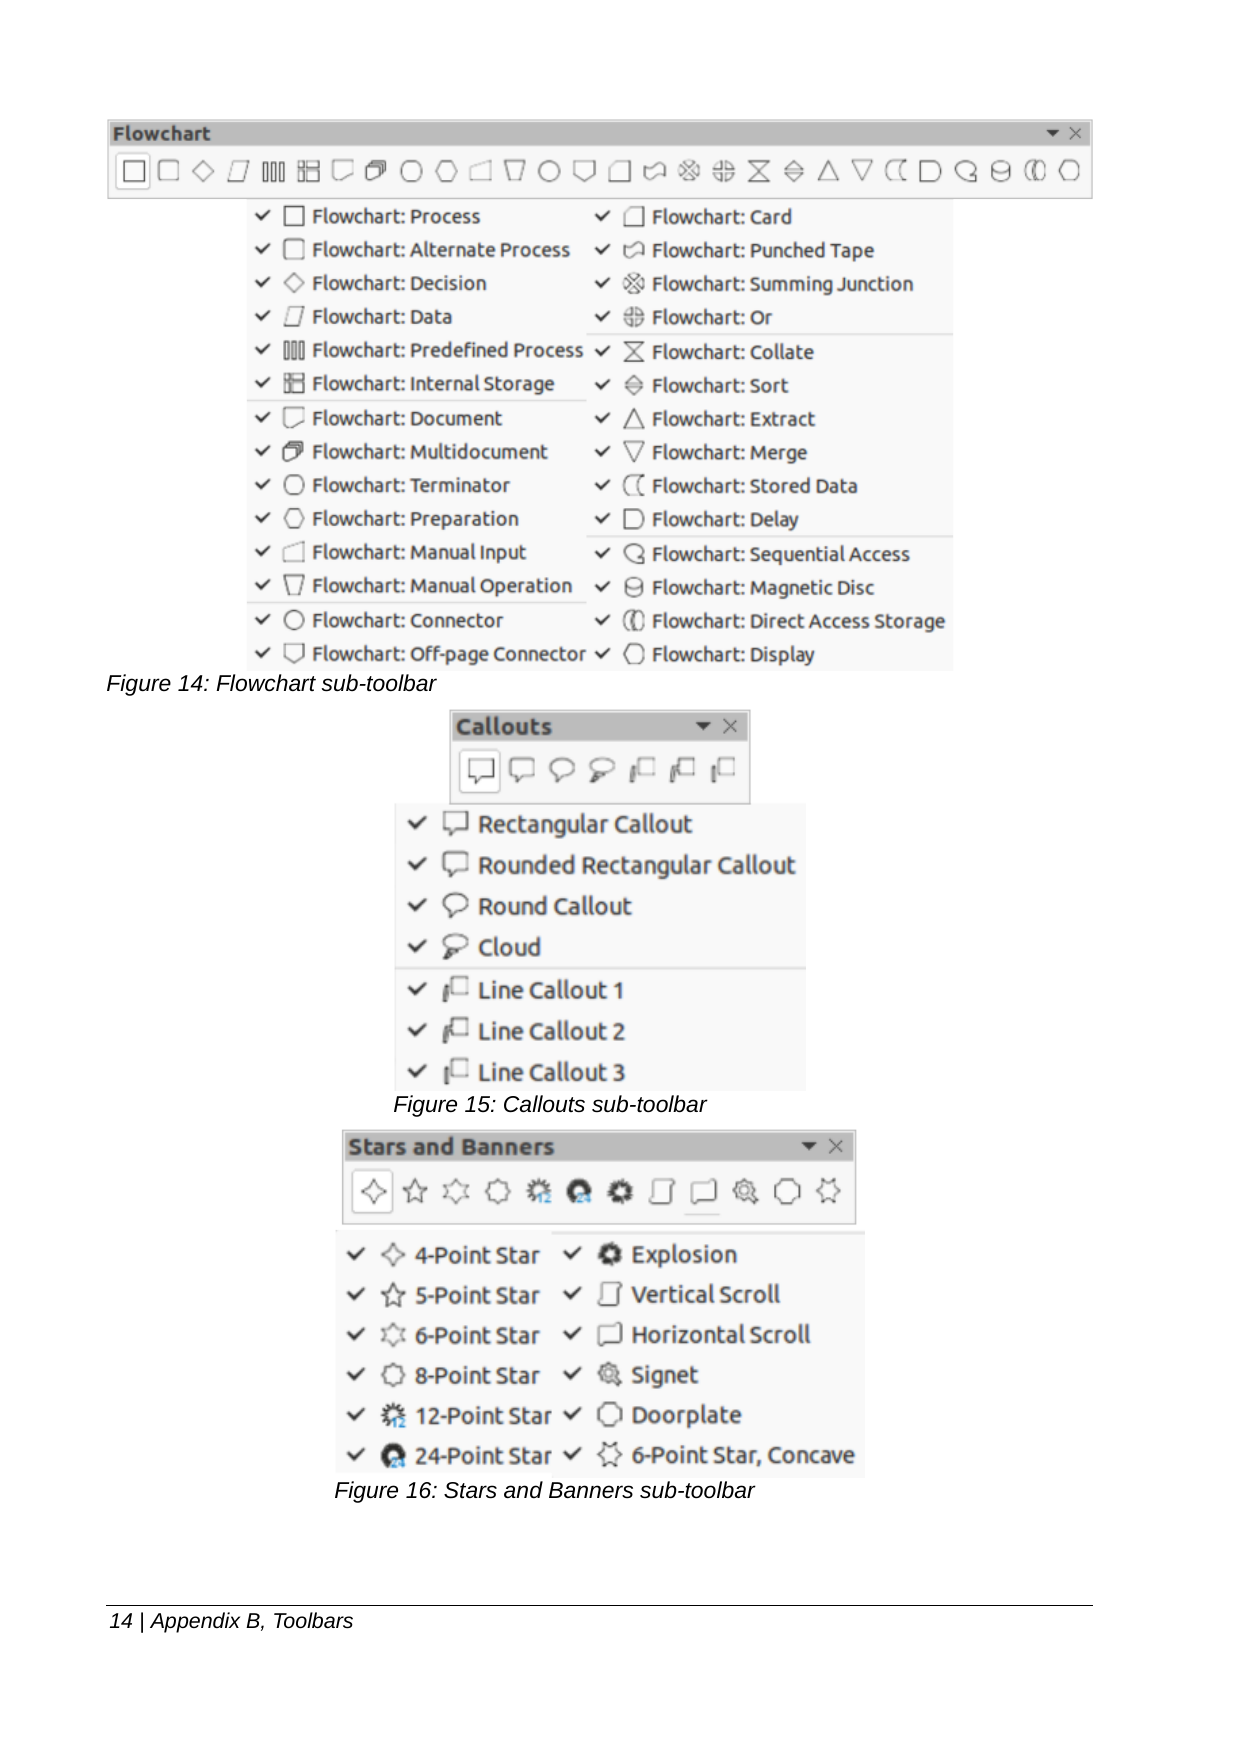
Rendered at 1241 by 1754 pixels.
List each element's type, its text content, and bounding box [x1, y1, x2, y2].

text Figure 15: Callouts sub-toolbar [393, 1091, 806, 1117]
picture [393, 708, 806, 1091]
picture [106, 118, 1093, 671]
picture [334, 1129, 865, 1478]
text Figure 14: Flowchart sub-toolbar [106, 671, 1093, 696]
text Figure 16: Stars and Banners sub-toolbar [334, 1478, 865, 1504]
